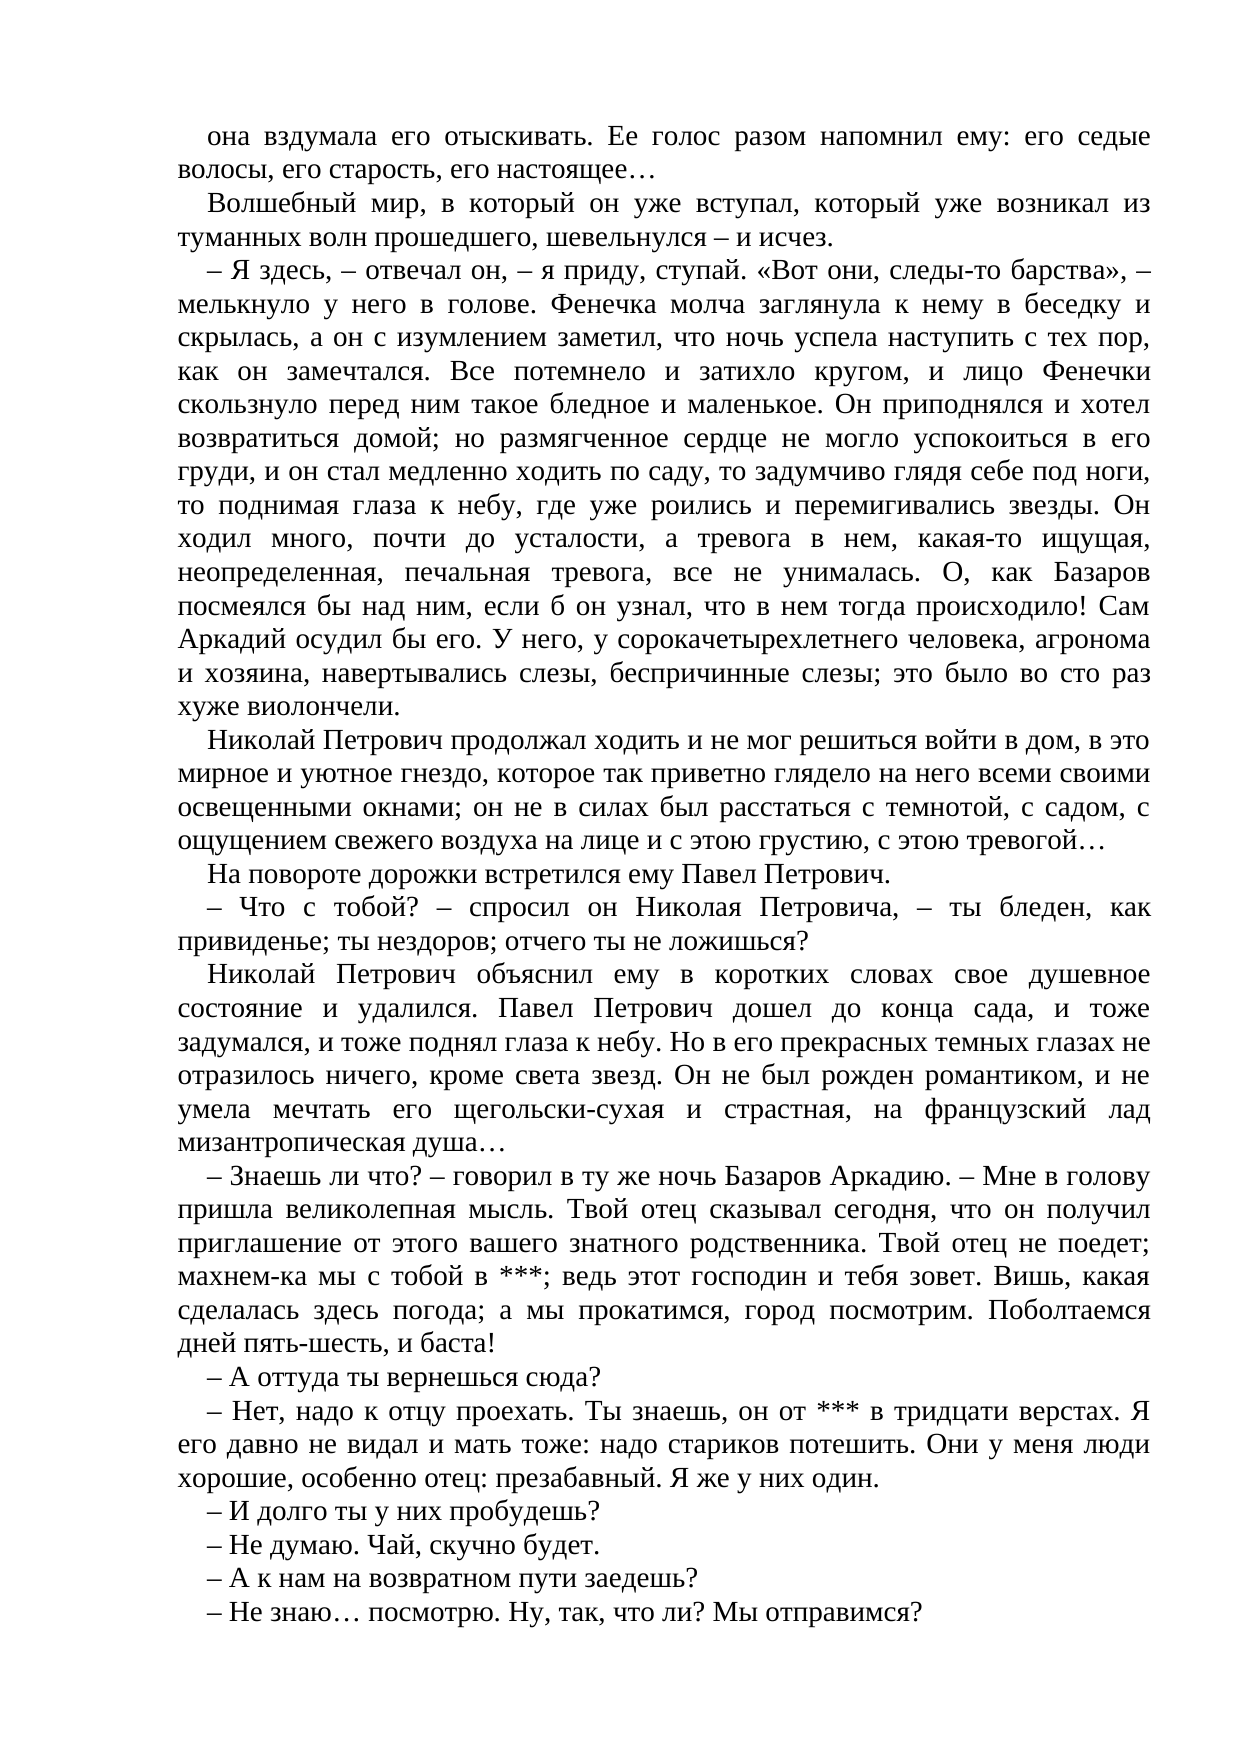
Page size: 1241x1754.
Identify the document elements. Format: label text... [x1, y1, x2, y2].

text На повороте дорожки встретился ему Павел Петрович. [177, 856, 1152, 889]
text – Не думаю. Чай, скучно будет. [177, 1527, 1152, 1560]
text – Я здесь, – отвечал он, – я приду, ступай. «Вот они, следы-то барства», – мелькнуло у него в голове. Фенечка молча заглянула к нему в беседку и скрылась, а он с изумлением заметил, что ночь успела наступить с тех пор, как он замечтался. Все потемнело и затихло кругом, и лицо Фенечки скользнуло перед ним такое бледное и маленькое. Он приподнялся и хотел возвратиться домой; но размягченное сердце не могло успокоиться в его груди, и он стал медленно ходить по саду, то задумчиво глядя себе под ноги, то поднимая глаза к небу, где уже роились и перемигивались звезды. Он ходил много, почти до усталости, а тревога в нем, какая-то ищущая, неопределенная, печальная тревога, все не унималась. О, как Базаров посмеялся бы над ним, если б он узнал, что в нем тогда происходило! Сам Аркадий осудил бы его. У него, у сорокачетырехлетнего человека, агронома и хозяина, навертывались слезы, беспричинные слезы; это было во сто раз хуже виолончели. [177, 252, 1152, 722]
text Николай Петрович объяснил ему в коротких словах свое душевное состояние и удалился. Павел Петрович дошел до конца сада, и тоже задумался, и тоже поднял глаза к небу. Но в его прекрасных темных глазах не отразилось ничего, кроме света звезд. Он не был рожден романтиком, и не умела мечтать его щегольски-сухая и страстная, на французский лад мизантропическая душа… [177, 957, 1152, 1158]
text – Что с тобой? – спросил он Николая Петровича, – ты бледен, как привиденье; ты нездоров; отчего ты не ложишься? [177, 889, 1152, 957]
text – И долго ты у них пробудешь? [177, 1493, 1152, 1527]
text – Знаешь ли что? – говорил в ту же ночь Базаров Аркадию. – Мне в голову пришла великолепная мысль. Твой отец сказывал сегодня, что он получил приглашение от этого вашего знатного родственника. Твой отец не поедет; махнем-ка мы с тобой в ***; ведь этот господин и тебя зовет. Вишь, какая сделалась здесь погода; а мы прокатимся, город посмотрим. Поболтаемся дней пять-шесть, и баста! [177, 1158, 1152, 1359]
text – А оттуда ты вернешься сюда? [177, 1359, 1152, 1393]
text Николай Петрович продолжал ходить и не мог решиться войти в дом, в это мирное и уютное гнездо, которое так приветно глядело на него всеми своими освещенными окнами; он не в силах был расстаться с темнотой, с садом, с ощущением свежего воздуха на лице и с этою грустию, с этою тревогой… [177, 722, 1152, 856]
text – Не знаю… посмотрю. Ну, так, что ли? Мы отправимся? [177, 1594, 1152, 1627]
text – Нет, надо к отцу проехать. Ты знаешь, он от *** в тридцати верстах. Я его давно не видал и мать тоже: надо стариков потешить. Они у меня люди хорошие, особенно отец: презабавный. Я же у них один. [177, 1393, 1152, 1493]
text она вздумала его отыскивать. Ее голос разом напомнил ему: его седые волосы, его старость, его настоящее… [177, 118, 1152, 185]
text – А к нам на возвратном пути заедешь? [177, 1560, 1152, 1594]
text Волшебный мир, в который он уже вступал, который уже возникал из туманных волн прошедшего, шевельнулся – и исчез. [177, 185, 1152, 252]
